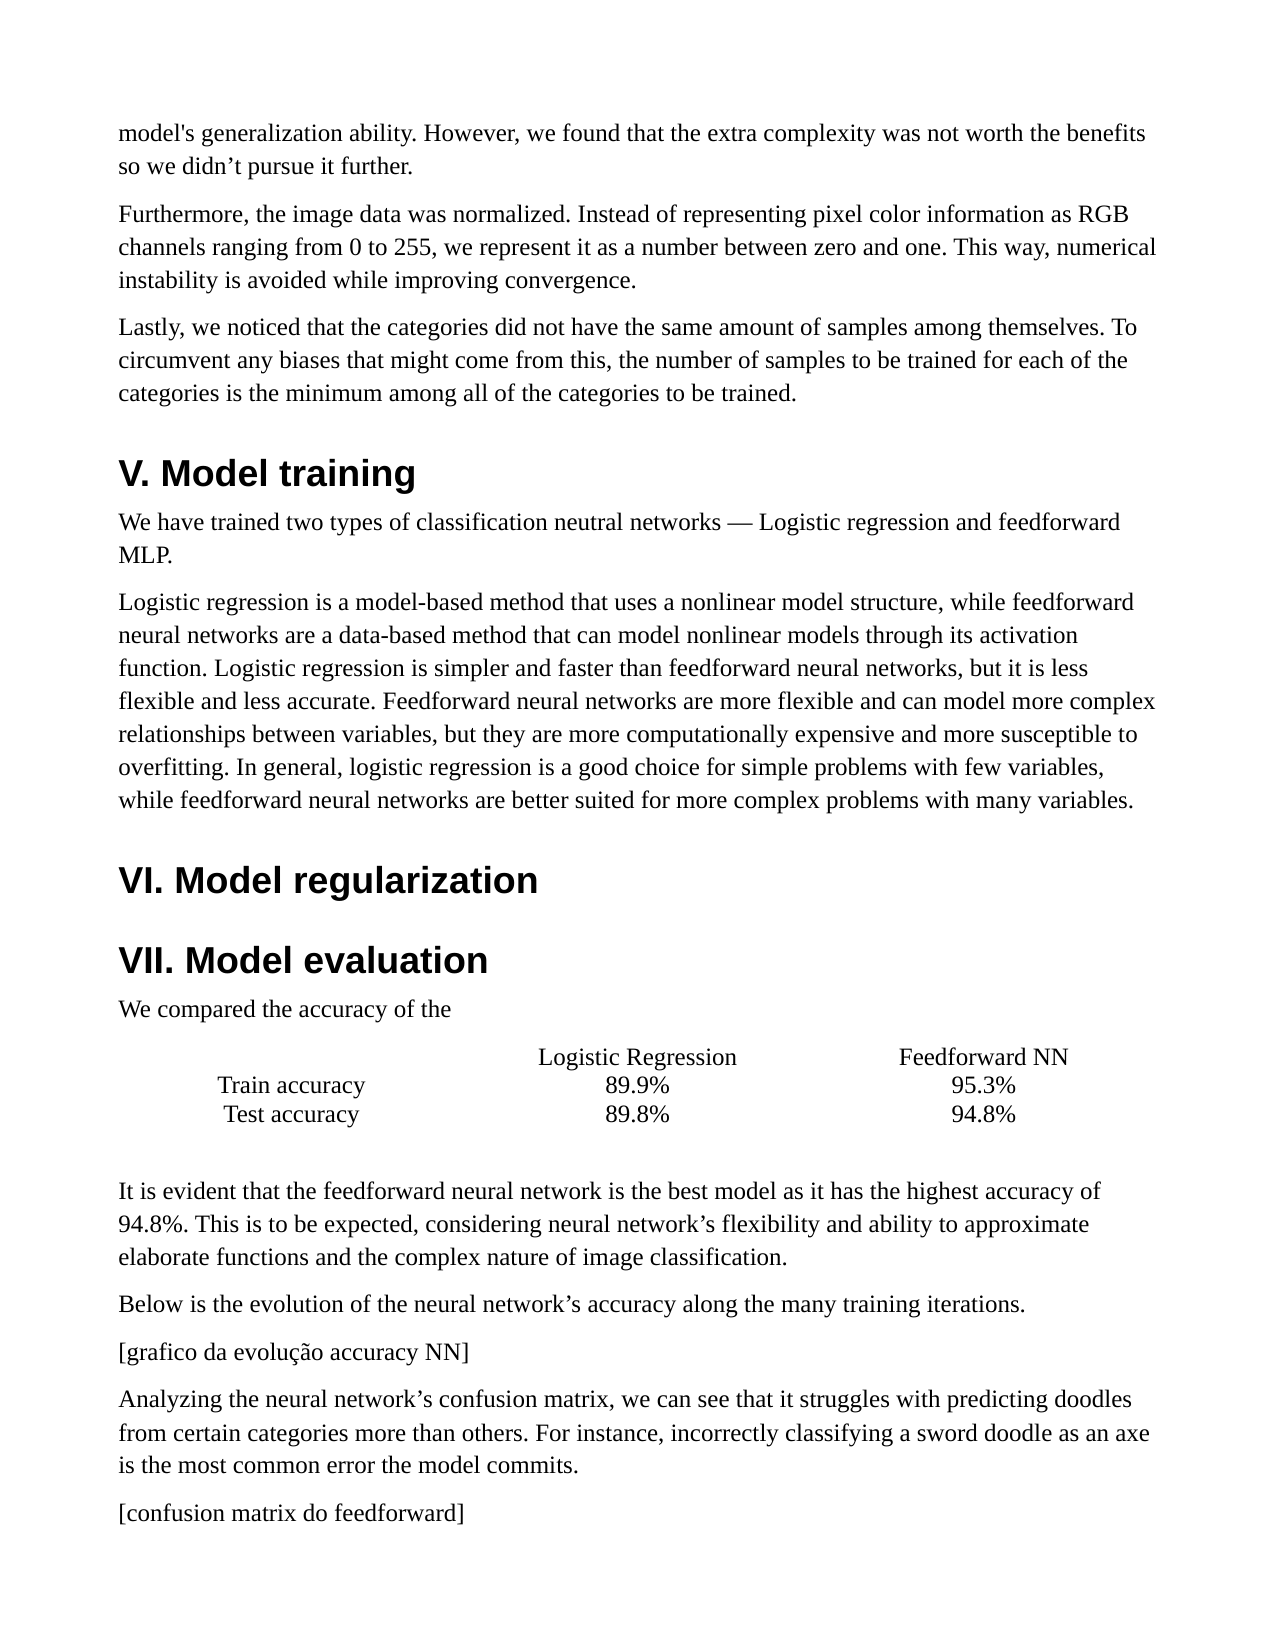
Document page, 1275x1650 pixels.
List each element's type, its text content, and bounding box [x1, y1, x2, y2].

text [grafico da evolução accuracy NN] [118, 1337, 1157, 1366]
subtitle V. Model training [118, 451, 1157, 494]
text Furthermore, the image data was normalized. Instead of representing pixel color information as RGB channels ranging from 0 to 255, we represent it as a number between zero and one. This way, numerical instability is avoided while improving convergence. [118, 199, 1157, 293]
subtitle VI. Model regularization [118, 858, 1157, 901]
table_cell 95.3% [811, 1071, 1157, 1099]
table_header [118, 1042, 464, 1071]
table_cell 89.8% [464, 1099, 811, 1128]
text Analyzing the neural network’s confusion matrix, we can see that it struggles with predicting doodles from certain categories more than others. For instance, incorrectly classifying a sword doodle as an axe is the most common error the model commits. [118, 1384, 1157, 1479]
table_cell 89.9% [464, 1071, 811, 1099]
table_cell 94.8% [811, 1099, 1157, 1128]
table_header Feedforward NN [811, 1042, 1157, 1071]
text Lastly, we noticed that the categories did not have the same amount of samples among themselves. To circumvent any biases that might come from this, the number of samples to be trained for each of the categories is the minimum among all of the categories to be trained. [118, 312, 1157, 407]
table_cell Train accuracy [118, 1071, 464, 1099]
text Logistic regression is a model-based method that uses a nonlinear model structure, while feedforward neural networks are a data-based method that can model nonlinear models through its activation function. Logistic regression is simpler and faster than feedforward neural networks, but it is less flexible and less accurate. Feedforward neural networks are more flexible and can model more complex relationships between variables, but they are more computationally expensive and more susceptible to overfitting. In general, logistic regression is a good choice for simple problems with few variables, while feedforward neural networks are better suited for more complex problems with many variables. [118, 587, 1157, 814]
text [confusion matrix do feedforward] [118, 1498, 1157, 1527]
text model's generalization ability. However, we found that the extra complexity was not worth the benefits so we didn’t pursue it further. [118, 118, 1157, 180]
table_cell Test accuracy [118, 1099, 464, 1128]
text We compared the accuracy of the [118, 994, 1157, 1023]
subtitle VII. Model evaluation [118, 939, 1157, 982]
text Below is the evolution of the neural network’s accuracy along the many training iterations. [118, 1289, 1157, 1318]
text It is evident that the feedforward neural network is the best model as it has the highest accuracy of 94.8%. This is to be expected, considering neural network’s flexibility and ability to approximate elaborate functions and the complex nature of image classification. [118, 1176, 1157, 1271]
table_header Logistic Regression [464, 1042, 811, 1071]
text We have trained two types of classification neutral networks — Logistic regression and feedforward MLP. [118, 507, 1157, 568]
